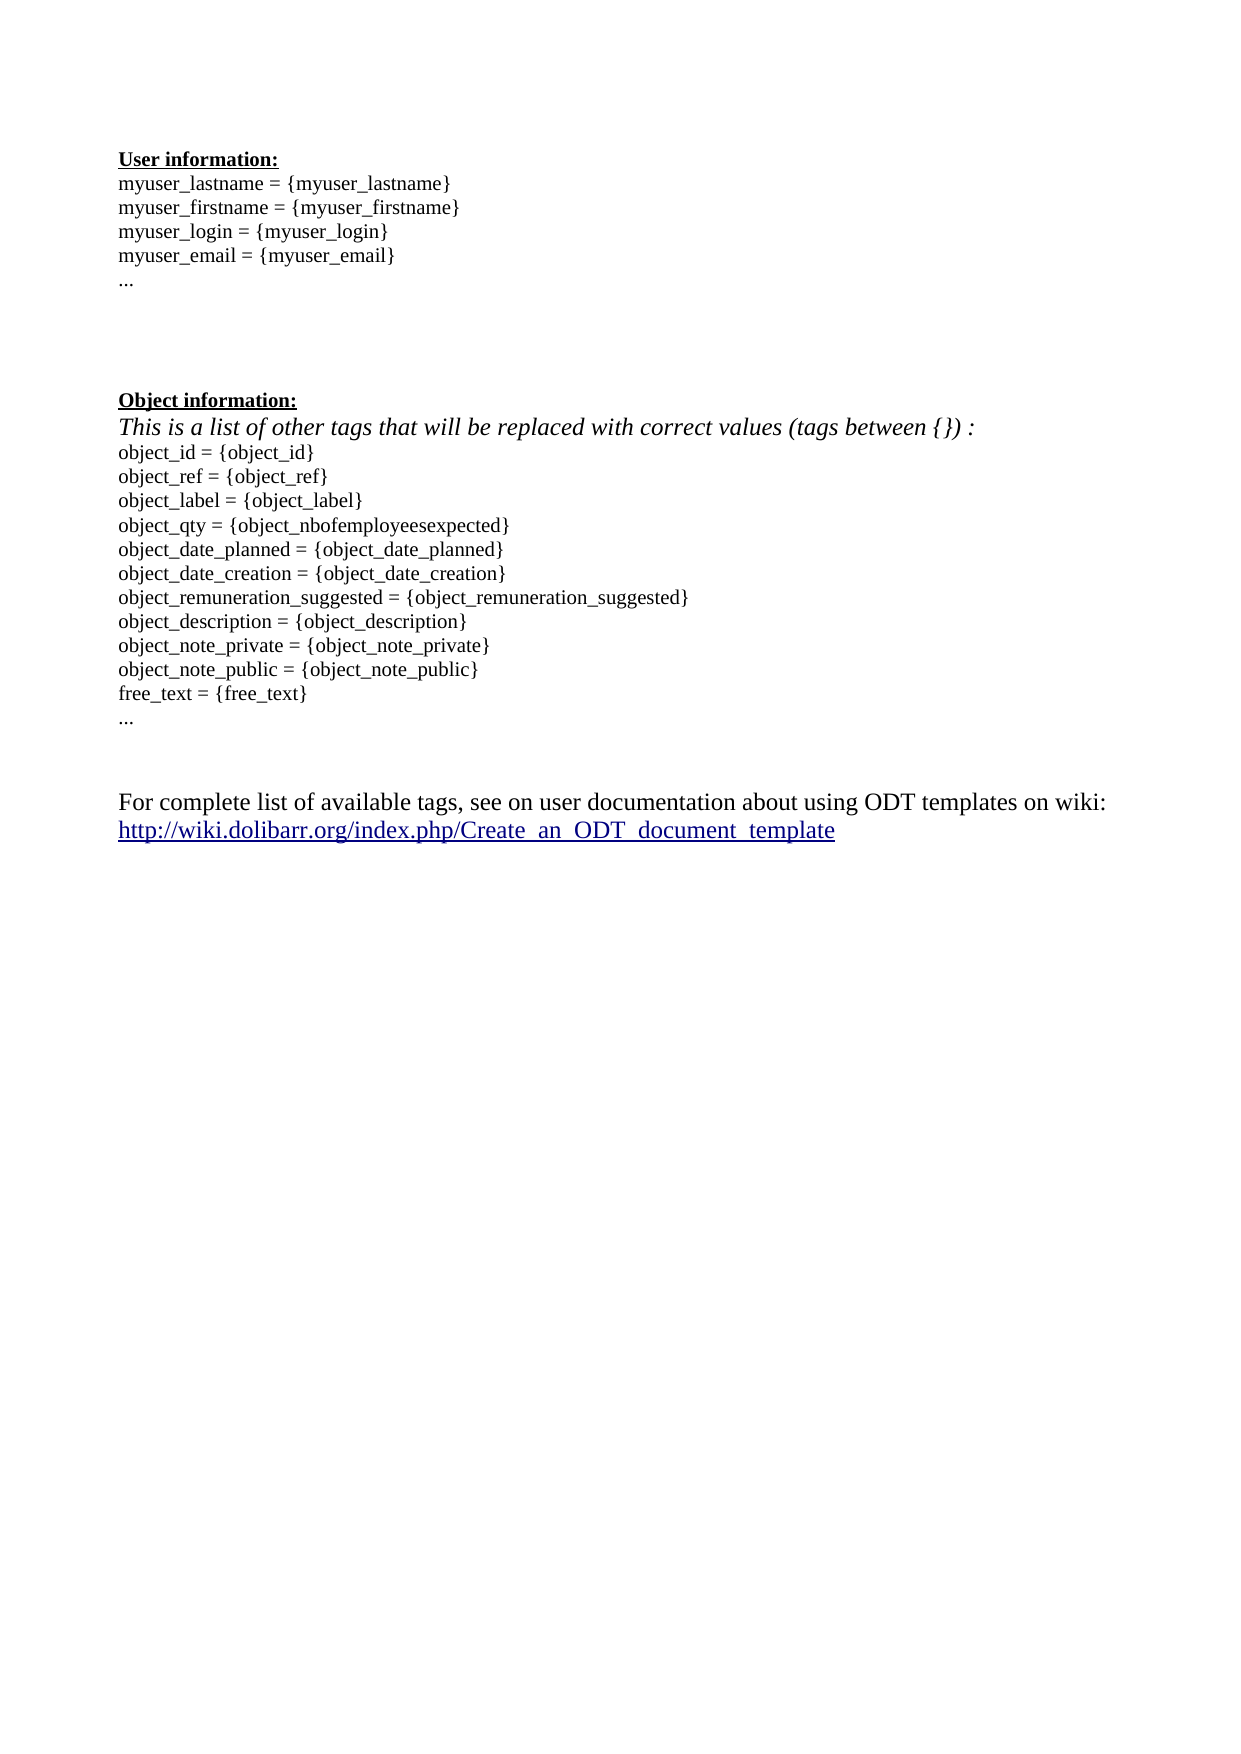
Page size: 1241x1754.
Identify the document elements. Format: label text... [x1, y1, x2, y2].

text ... [118, 267, 1122, 291]
text myuser_firstname = {myuser_firstname} [118, 195, 1122, 219]
text object_ref = {object_ref} [118, 464, 1122, 488]
text For complete list of available tags, see on user documentation about using ODT templates on wiki: [118, 787, 1122, 815]
text object_label = {object_label} [118, 488, 1122, 512]
text Object information: [118, 387, 1122, 412]
text ... [118, 705, 1122, 729]
text myuser_email = {myuser_email} [118, 243, 1122, 267]
text object_note_private = {object_note_private} [118, 633, 1122, 657]
text free_text = {free_text} [118, 681, 1122, 705]
text object_note_public = {object_note_public} [118, 657, 1122, 681]
text object_remuneration_suggested = {object_remuneration_suggested} [118, 585, 1122, 609]
text object_date_creation = {object_date_creation} [118, 561, 1122, 585]
text myuser_login = {myuser_login} [118, 219, 1122, 243]
text object_date_planned = {object_date_planned} [118, 537, 1122, 561]
text User information: [118, 147, 1122, 171]
text object_qty = {object_nbofemployeesexpected} [118, 512, 1122, 537]
text myuser_lastname = {myuser_lastname} [118, 171, 1122, 195]
text This is a list of other tags that will be replaced with correct values (tags between {}) : [118, 412, 1122, 440]
text http://wiki.dolibarr.org/index.php/Create_an_ODT_document_template [118, 815, 1122, 844]
text object_id = {object_id} [118, 440, 1122, 464]
text object_description = {object_description} [118, 609, 1122, 633]
